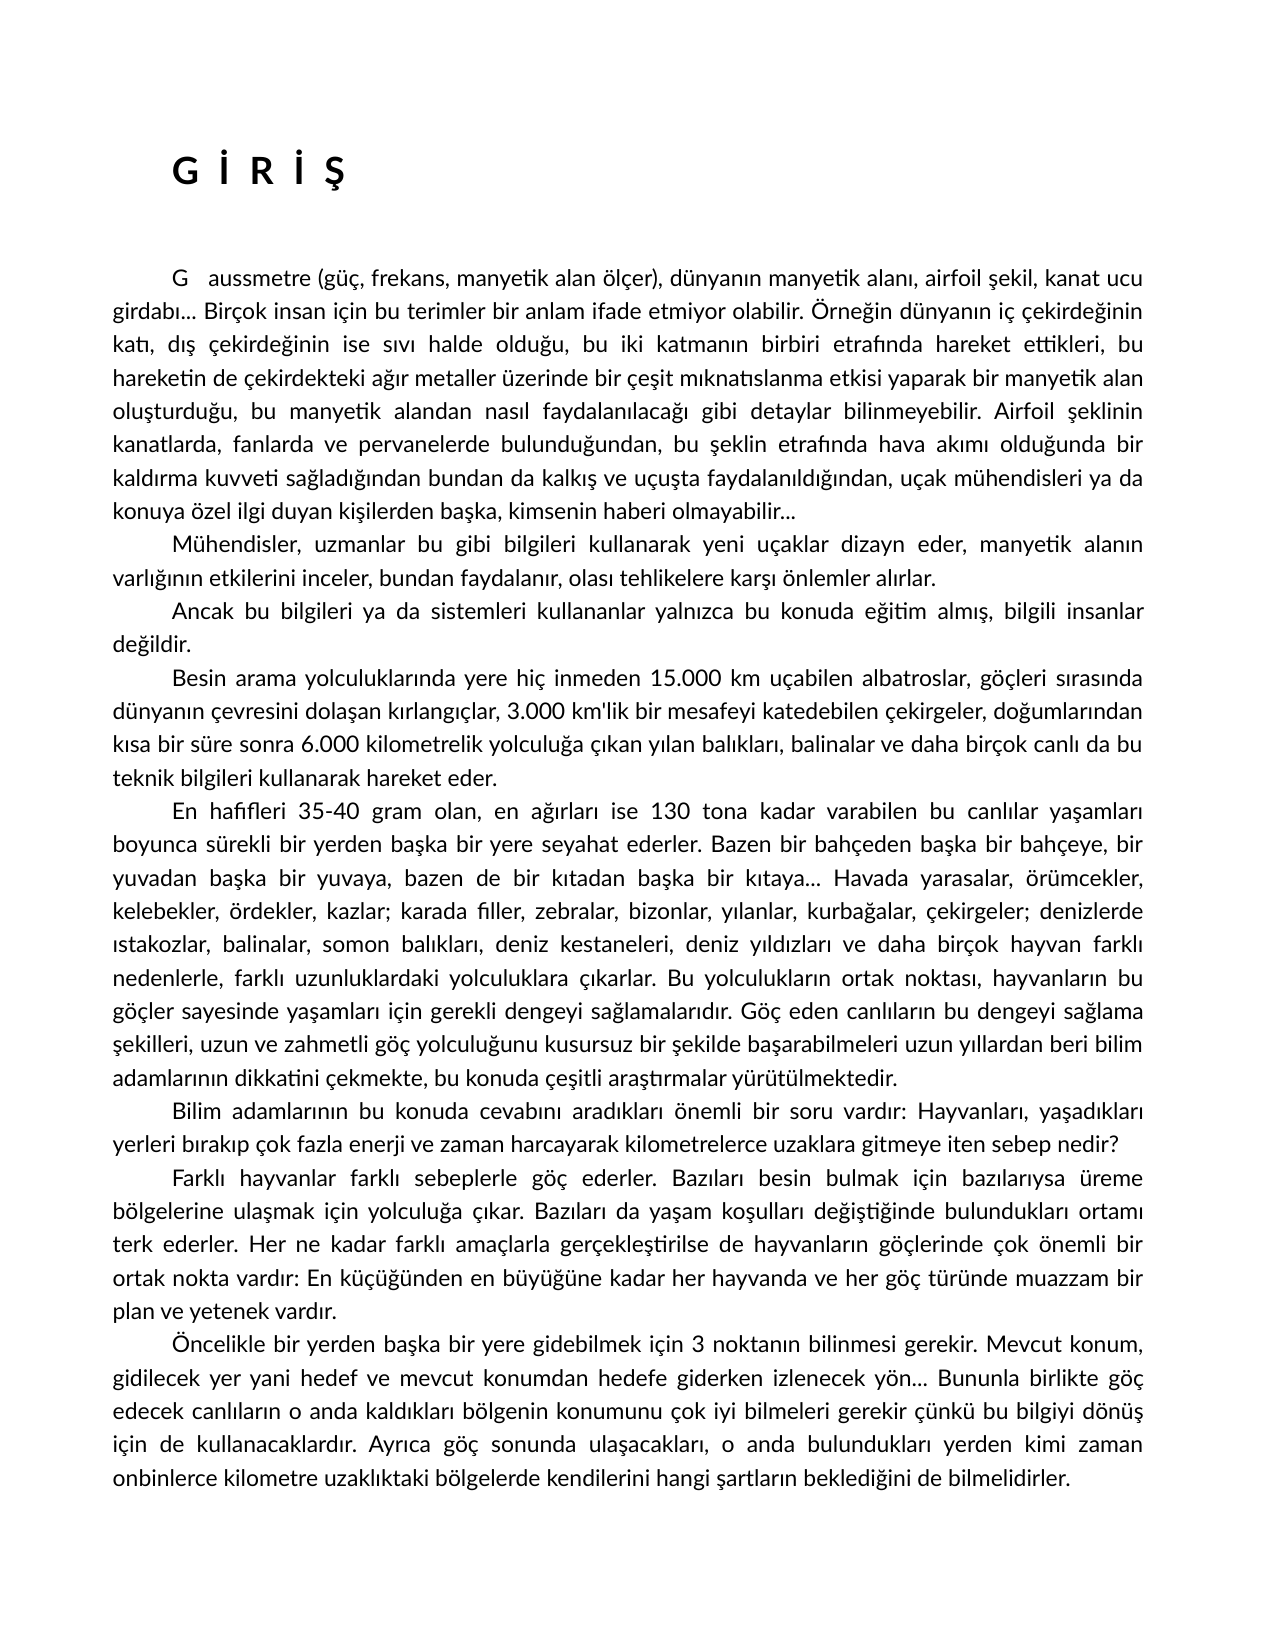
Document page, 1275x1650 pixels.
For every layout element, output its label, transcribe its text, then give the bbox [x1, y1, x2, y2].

text Besin arama yolculuklarında yere hiç inmeden 15.000 km uçabilen albatroslar, göçleri sırasında dünyanın çevresini dolaşan kırlangıçlar, 3.000 km'lik bir mesafeyi katedebilen çekirgeler, doğumlarından kısa bir süre sonra 6.000 kilometrelik yolculuğa çıkan yılan balıkları, balinalar ve daha birçok canlı da bu teknik bilgileri kullanarak hareket eder. [112, 659, 1145, 793]
text En hafifleri 35-40 gram olan, en ağırları ise 130 tona kadar varabilen bu canlılar yaşamları boyunca sürekli bir yerden başka bir yere seyahat ederler. Bazen bir bahçeden başka bir bahçeye, bir yuvadan başka bir yuvaya, bazen de bir kıtadan başka bir kıtaya... Havada yarasalar, örümcekler, kelebekler, ördekler, kazlar; karada filler, zebralar, bizonlar, yılanlar, kurbağalar, çekirgeler; denizlerde ıstakozlar, balinalar, somon balıkları, deniz kestaneleri, deniz yıldızları ve daha birçok hayvan farklı nedenlerle, farklı uzunluklardaki yolculuklara çıkarlar. Bu yolculukların ortak noktası, hayvanların bu göçler sayesinde yaşamları için gerekli dengeyi sağlamalarıdır. Göç eden canlıların bu dengeyi sağlama şekilleri, uzun ve zahmetli göç yolculuğunu kusursuz bir şekilde başarabilmeleri uzun yıllardan beri bilim adamlarının dikkatini çekmekte, bu konuda çeşitli araştırmalar yürütülmektedir. [112, 793, 1145, 1093]
text Bilim adamlarının bu konuda cevabını aradıkları önemli bir soru vardır: Hayvanları, yaşadıkları yerleri bırakıp çok fazla enerji ve zaman harcayarak kilometrelerce uzaklara gitmeye iten sebep nedir? [112, 1093, 1145, 1159]
text Mühendisler, uzmanlar bu gibi bilgileri kullanarak yeni uçaklar dizayn eder, manyetik alanın varlığının etkilerini inceler, bundan faydalanır, olası tehlikelere karşı önlemler alırlar. [112, 526, 1145, 593]
text Gaussmetre (güç, frekans, manyetik alan ölçer), dünyanın manyetik alanı, airfoil şekil, kanat ucu girdabı... Birçok insan için bu terimler bir anlam ifade etmiyor olabilir. Örneğin dünyanın iç çekirdeğinin katı, dış çekirdeğinin ise sıvı halde olduğu, bu iki katmanın birbiri etrafında hareket ettikleri, bu hareketin de çekirdekteki ağır metaller üzerinde bir çeşit mıknatıslanma etkisi yaparak bir manyetik alan oluşturduğu, bu manyetik alandan nasıl faydalanılacağı gibi detaylar bilinmeyebilir. Airfoil şeklinin kanatlarda, fanlarda ve pervanelerde bulunduğundan, bu şeklin etrafında hava akımı olduğunda bir kaldırma kuvveti sağladığından bundan da kalkış ve uçuşta faydalanıldığından, uçak mühendisleri ya da konuya özel ilgi duyan kişilerden başka, kimsenin haberi olmayabilir... [112, 259, 1145, 526]
text Ancak bu bilgileri ya da sistemleri kullananlar yalnızca bu konuda eğitim almış, bilgili insanlar değildir. [112, 593, 1145, 659]
text GİRİŞ [112, 148, 1145, 193]
text Öncelikle bir yerden başka bir yere gidebilmek için 3 noktanın bilinmesi gerekir. Mevcut konum, gidilecek yer yani hedef ve mevcut konumdan hedefe giderken izlenecek yön... Bununla birlikte göç edecek canlıların o anda kaldıkları bölgenin konumunu çok iyi bilmeleri gerekir çünkü bu bilgiyi dönüş için de kullanacaklardır. Ayrıca göç sonunda ulaşacakları, o anda bulundukları yerden kimi zaman onbinlerce kilometre uzaklıktaki bölgelerde kendilerini hangi şartların beklediğini de bilmelidirler. [112, 1326, 1145, 1493]
text Farklı hayvanlar farklı sebeplerle göç ederler. Bazıları besin bulmak için bazılarıysa üreme bölgelerine ulaşmak için yolculuğa çıkar. Bazıları da yaşam koşulları değiştiğinde bulundukları ortamı terk ederler. Her ne kadar farklı amaçlarla gerçekleştirilse de hayvanların göçlerinde çok önemli bir ortak nokta vardır: En küçüğünden en büyüğüne kadar her hayvanda ve her göç türünde muazzam bir plan ve yetenek vardır. [112, 1159, 1145, 1326]
